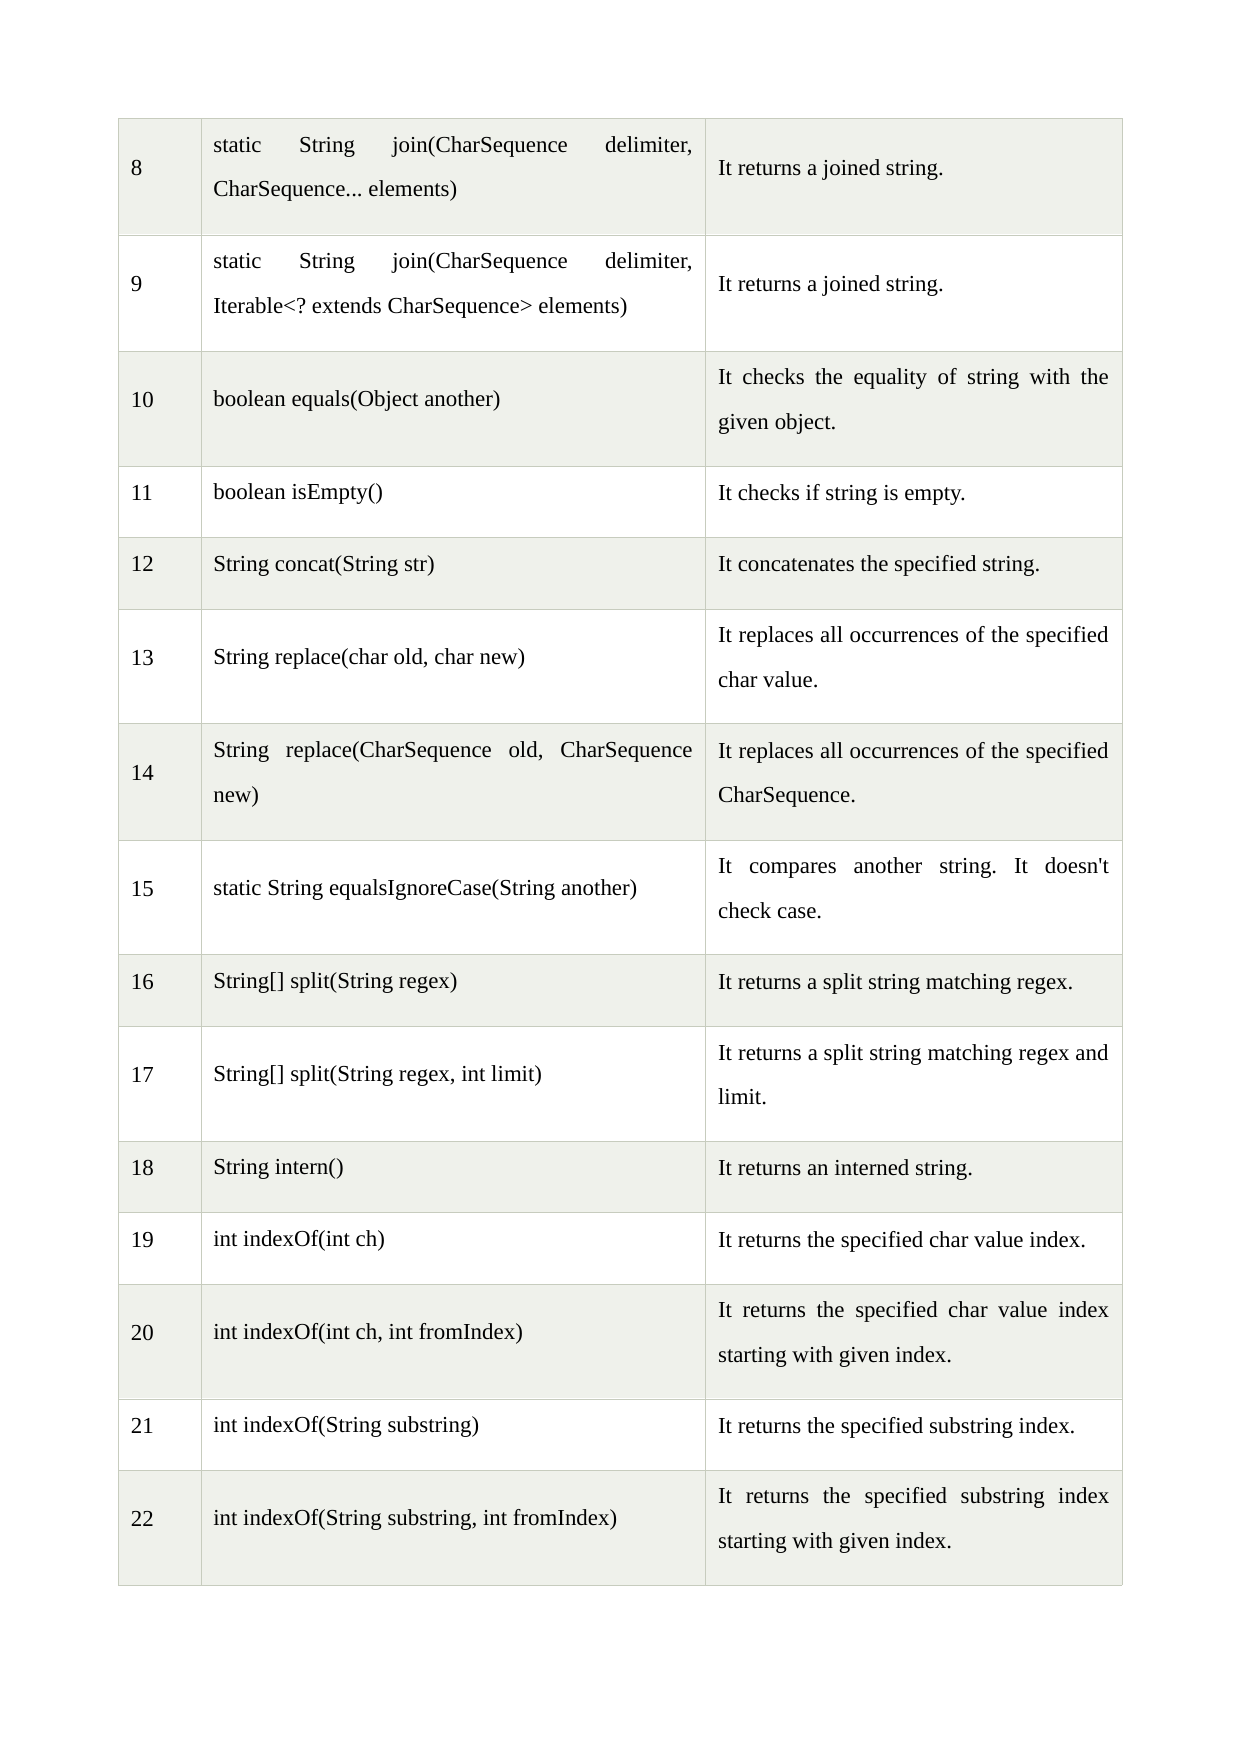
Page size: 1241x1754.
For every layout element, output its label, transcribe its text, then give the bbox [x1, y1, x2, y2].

table_cell 10 [119, 352, 201, 466]
table_cell static String join(CharSequence delimiter, Iterable<? extends CharSequence> elements) [202, 236, 705, 351]
table_cell 12 [119, 538, 201, 609]
table_cell int indexOf(String substring) [202, 1400, 705, 1470]
table_cell It concatenates the specified string. [706, 538, 1122, 609]
table_cell int indexOf(int ch) [202, 1213, 705, 1284]
table_cell String replace(char old, char new) [202, 610, 705, 723]
table_cell 15 [119, 841, 201, 954]
table_cell 17 [119, 1027, 201, 1141]
table_cell It returns the specified substring index starting with given index. [706, 1471, 1122, 1585]
table_cell 19 [119, 1213, 201, 1284]
table_cell int indexOf(int ch, int fromIndex) [202, 1285, 705, 1398]
table_cell boolean isEmpty() [202, 467, 705, 537]
table_cell String[] split(String regex, int limit) [202, 1027, 705, 1141]
table_cell It returns a split string matching regex and limit. [706, 1027, 1122, 1141]
table_cell 11 [119, 467, 201, 537]
table_cell It returns a joined string. [706, 119, 1122, 234]
table_cell It compares another string. It doesn't check case. [706, 841, 1122, 954]
table_cell It replaces all occurrences of the specified CharSequence. [706, 724, 1122, 840]
table_cell It replaces all occurrences of the specified char value. [706, 610, 1122, 723]
table_cell boolean equals(Object another) [202, 352, 705, 466]
table_cell String replace(CharSequence old, CharSequence new) [202, 724, 705, 840]
table_cell int indexOf(String substring, int fromIndex) [202, 1471, 705, 1585]
table_cell It returns the specified char value index starting with given index. [706, 1285, 1122, 1398]
table_cell 9 [119, 236, 201, 351]
table_cell 18 [119, 1142, 201, 1212]
table_cell static String equalsIgnoreCase(String another) [202, 841, 705, 954]
table_cell It returns the specified substring index. [706, 1400, 1122, 1470]
table_cell It returns the specified char value index. [706, 1213, 1122, 1284]
table_cell 14 [119, 724, 201, 840]
table_cell It returns a joined string. [706, 236, 1122, 351]
table_cell It checks if string is empty. [706, 467, 1122, 537]
table_cell String intern() [202, 1142, 705, 1212]
table_cell 8 [119, 119, 201, 234]
table_cell It returns an interned string. [706, 1142, 1122, 1212]
table_cell 22 [119, 1471, 201, 1585]
table_cell 20 [119, 1285, 201, 1398]
table_cell It returns a split string matching regex. [706, 955, 1122, 1026]
table_cell 13 [119, 610, 201, 723]
table_cell 16 [119, 955, 201, 1026]
table_cell static String join(CharSequence delimiter, CharSequence... elements) [202, 119, 705, 234]
table_cell String concat(String str) [202, 538, 705, 609]
table_cell 21 [119, 1400, 201, 1470]
table_cell It checks the equality of string with the given object. [706, 352, 1122, 466]
table_cell String[] split(String regex) [202, 955, 705, 1026]
